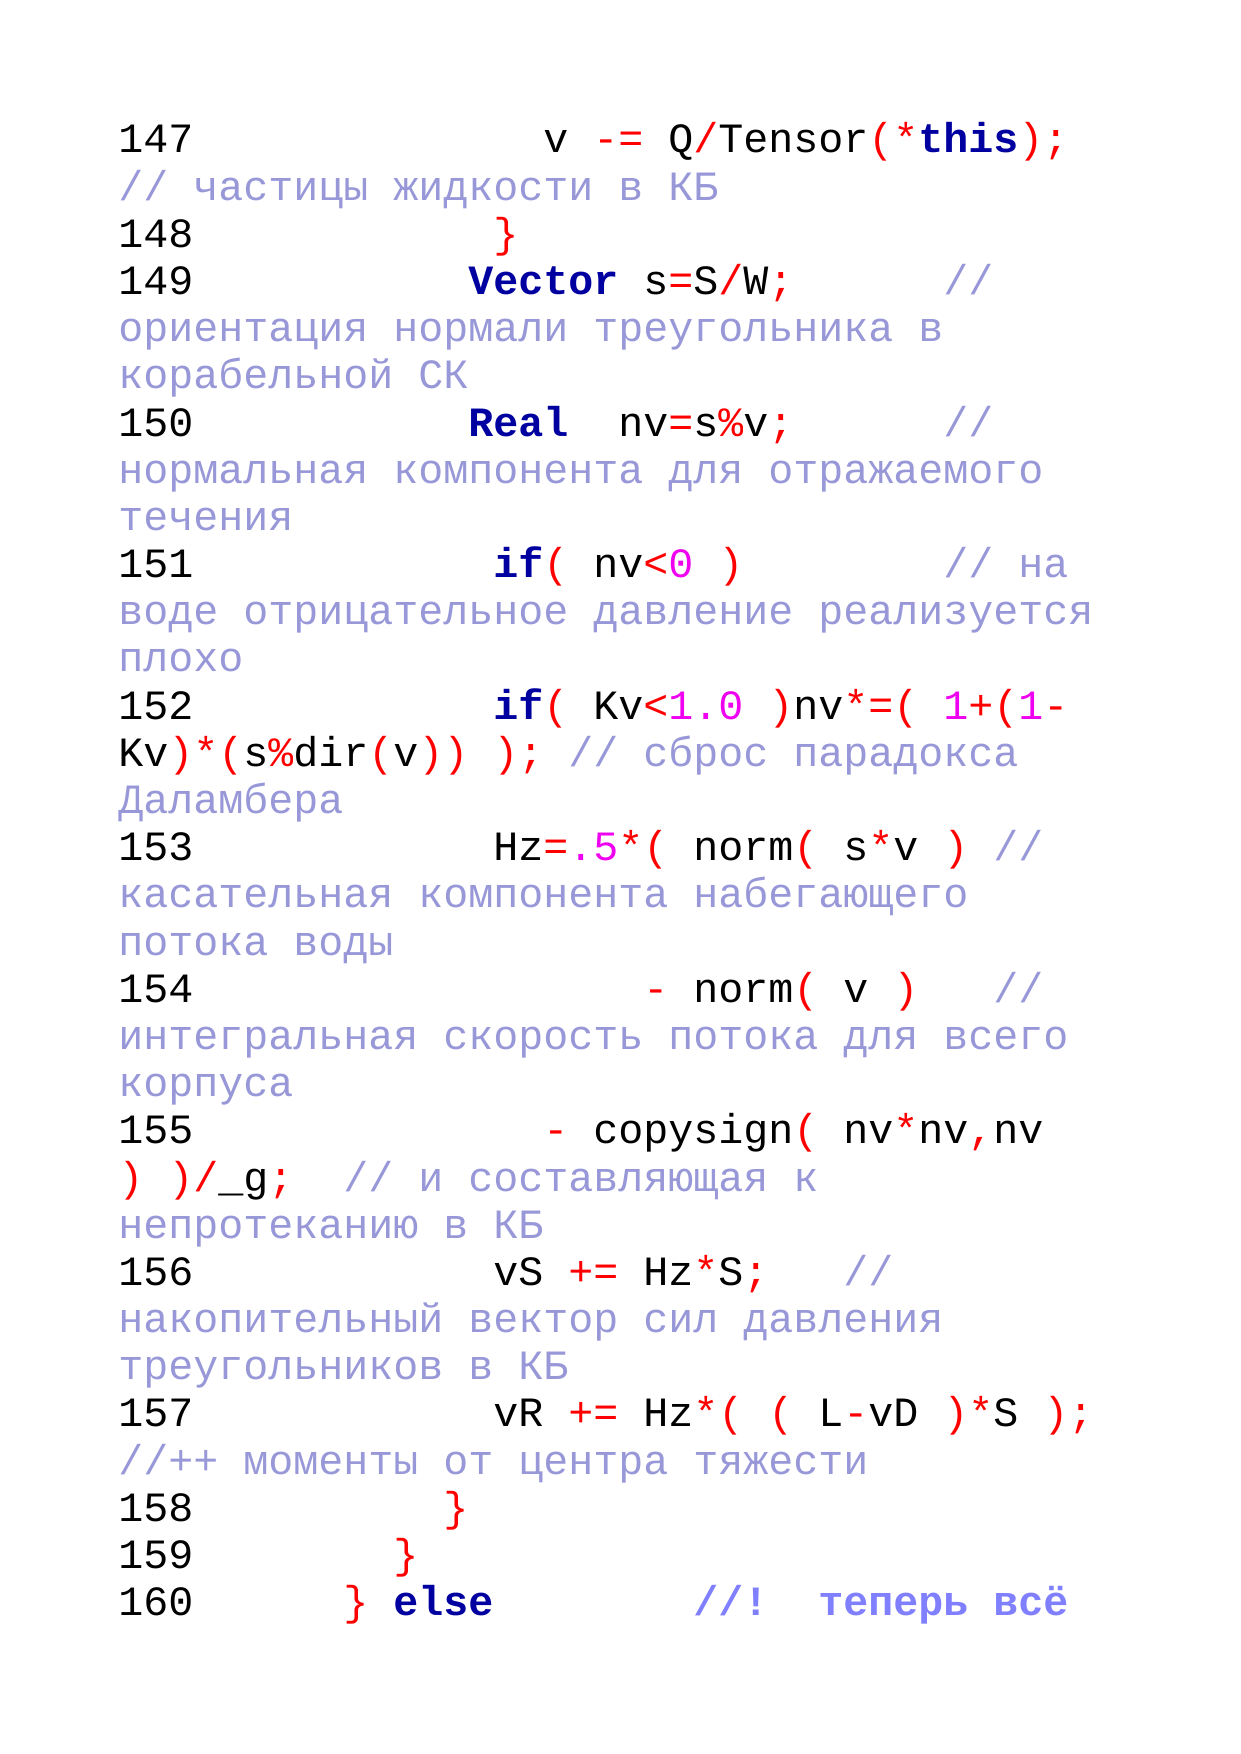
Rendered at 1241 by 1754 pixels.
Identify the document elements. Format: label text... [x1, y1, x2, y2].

subtitle 147 v -= Q/Tensor(*this); // частицы жидкости в КБ [118, 118, 1122, 212]
subtitle 154 - norm( v ) // интегральная скорость потока для всего корпуса [118, 967, 1122, 1109]
subtitle 160 } else //! теперь всё [118, 1581, 1122, 1628]
subtitle 148 } [118, 212, 1122, 260]
subtitle 153 Hz=.5*( norm( s*v ) // касательная компонента набегающего потока воды [118, 826, 1122, 967]
subtitle 155 - copysign( nv*nv,nv ) )/_g; // и составляющая к непротеканию в КБ [118, 1109, 1122, 1251]
subtitle 158 } [118, 1487, 1122, 1534]
subtitle 151 if( nv<0 ) // на воде отрицательное давление реализуется плохо [118, 543, 1122, 684]
subtitle 150 Real nv=s%v; // нормальная компонента для отражаемого течения [118, 401, 1122, 543]
subtitle 152 if( Kv<1.0 )nv*=( 1+(1-Kv)*(s%dir(v)) ); // сброс парадокса Даламбера [118, 684, 1122, 826]
subtitle 157 vR += Hz*( ( L-vD )*S ); //++ моменты от центра тяжести [118, 1392, 1122, 1487]
subtitle 159 } [118, 1534, 1122, 1581]
subtitle 149 Vector s=S/W; // ориентация нормали треугольника в корабельной СК [118, 260, 1122, 401]
subtitle 156 vS += Hz*S; // накопительный вектор сил давления треугольников в КБ [118, 1251, 1122, 1392]
